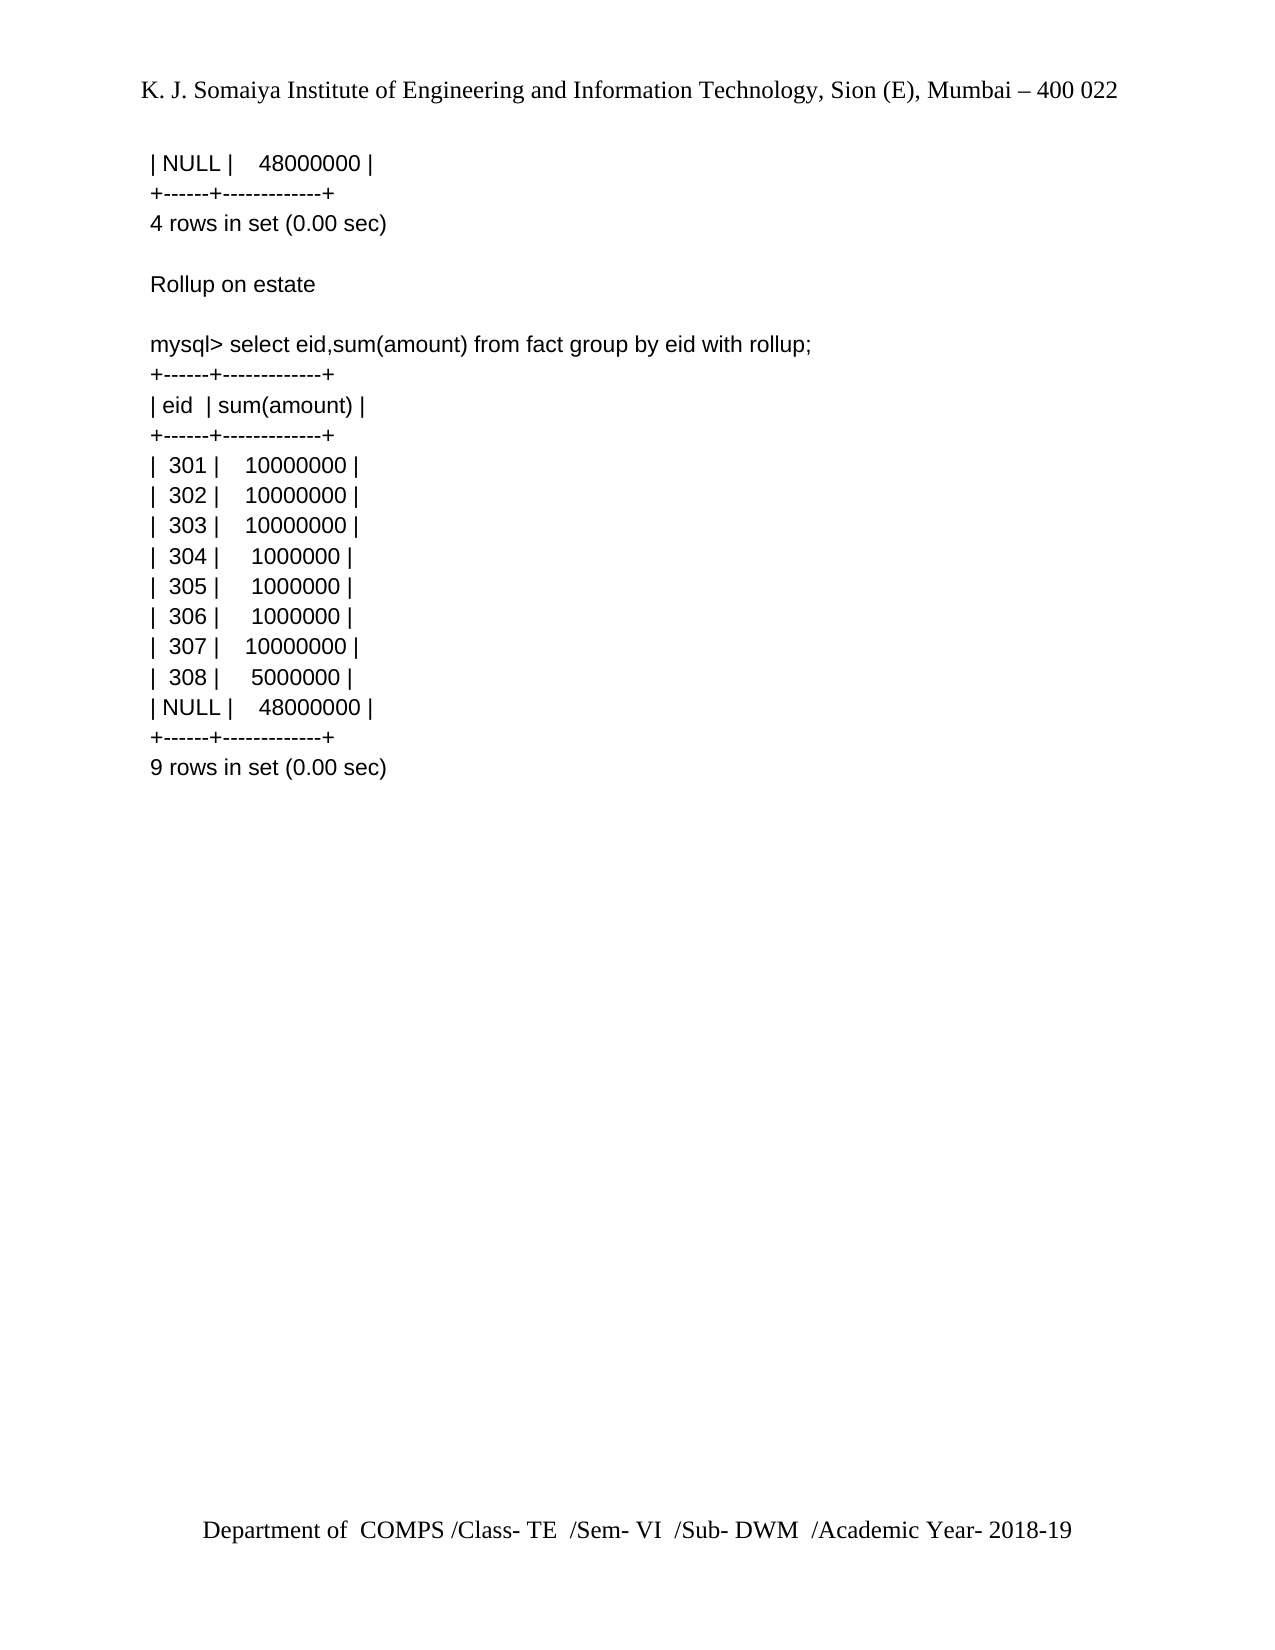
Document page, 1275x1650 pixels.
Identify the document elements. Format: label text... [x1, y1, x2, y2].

text | 303 | 10000000 | [150, 512, 1125, 539]
text 9 rows in set (0.00 sec) [150, 754, 1125, 781]
text mysql> select eid,sum(amount) from fact group by eid with rollup; [150, 331, 1125, 358]
text +------+-------------+ [150, 361, 1125, 388]
text +------+-------------+ [150, 180, 1125, 207]
text | 307 | 10000000 | [150, 633, 1125, 660]
text | NULL | 48000000 | [150, 150, 1125, 176]
text | eid | sum(amount) | [150, 392, 1125, 418]
text 4 rows in set (0.00 sec) [150, 210, 1125, 237]
text +------+-------------+ [150, 422, 1125, 448]
text | 304 | 1000000 | [150, 543, 1125, 569]
text | 302 | 10000000 | [150, 482, 1125, 509]
text | NULL | 48000000 | [150, 694, 1125, 720]
text | 308 | 5000000 | [150, 663, 1125, 690]
text Rollup on estate [150, 271, 1125, 297]
text +------+-------------+ [150, 724, 1125, 750]
text | 305 | 1000000 | [150, 573, 1125, 599]
text | 301 | 10000000 | [150, 452, 1125, 478]
text | 306 | 1000000 | [150, 603, 1125, 629]
